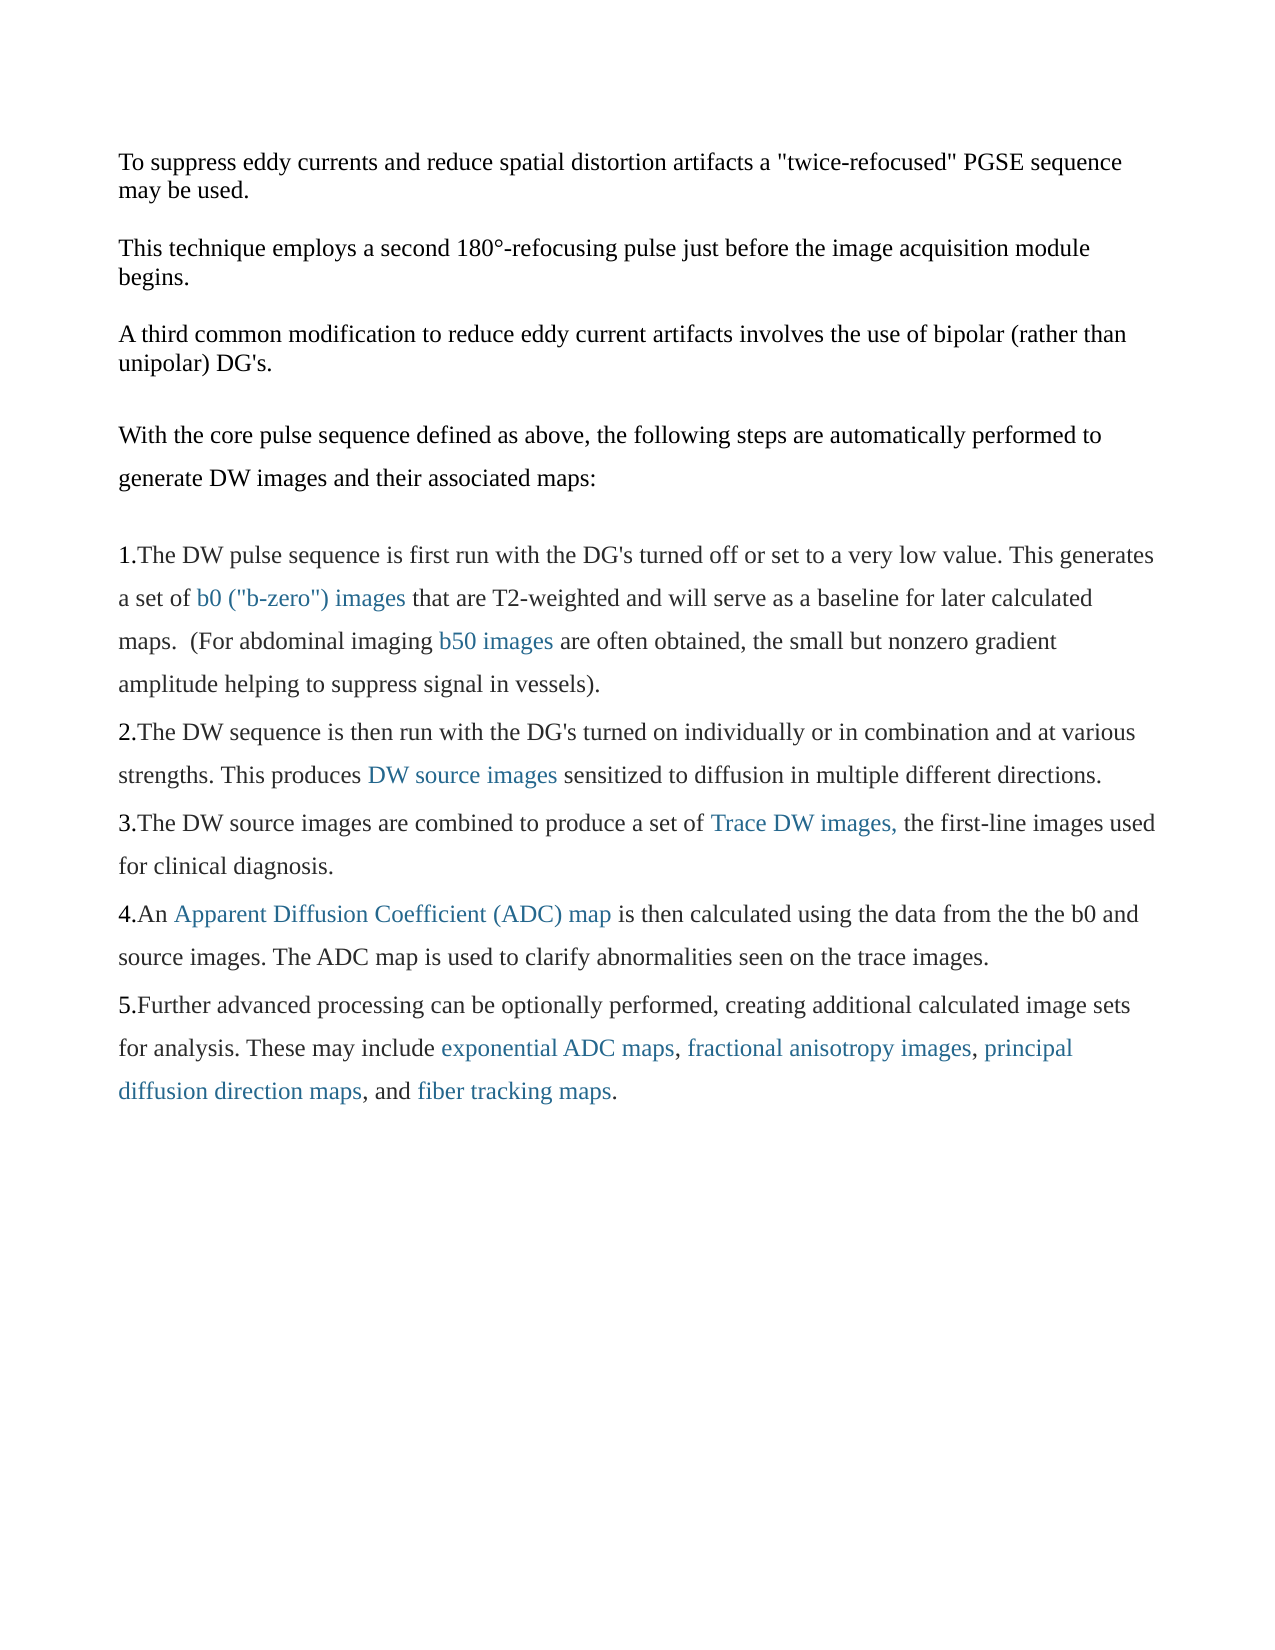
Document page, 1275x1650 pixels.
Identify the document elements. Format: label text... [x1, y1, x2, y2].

text To suppress eddy currents and reduce spatial distortion artifacts a "twice-refocused" PGSE sequence may be used. [118, 147, 1157, 204]
list The DW source images are combined to produce a set of Trace DW images, the first-line images used for clinical diagnosis. [118, 808, 1157, 880]
list The DW pulse sequence is first run with the DG's turned off or set to a very low value. This generates a set of b0 ("b-zero") images that are T2-weighted and will serve as a baseline for later calculated maps. (For abdominal imaging b50 images are often obtained, the small but nonzero gradient amplitude helping to suppress signal in vessels). [118, 540, 1157, 698]
text With the core pulse sequence defined as above, the following steps are automatically performed to generate DW images and their associated maps: [118, 420, 1157, 492]
list An Apparent Diffusion Coefficient (ADC) map is then calculated using the data from the the b0 and source images. The ADC map is used to clarify abnormalities seen on the trace images. [118, 899, 1157, 971]
text This technique employs a second 180°-refocusing pulse just before the image acquisition module begins. [118, 233, 1157, 291]
list The DW sequence is then run with the DG's turned on individually or in combination and at various strengths. This produces DW source images sensitized to diffusion in multiple different directions. [118, 717, 1157, 789]
text A third common modification to reduce eddy current artifacts involves the use of bipolar (rather than unipolar) DG's. [118, 319, 1157, 377]
list Further advanced processing can be optionally performed, creating additional calculated image sets for analysis. These may include exponential ADC maps, fractional anisotropy images, principal diffusion direction maps, and fiber tracking maps. [118, 990, 1157, 1105]
